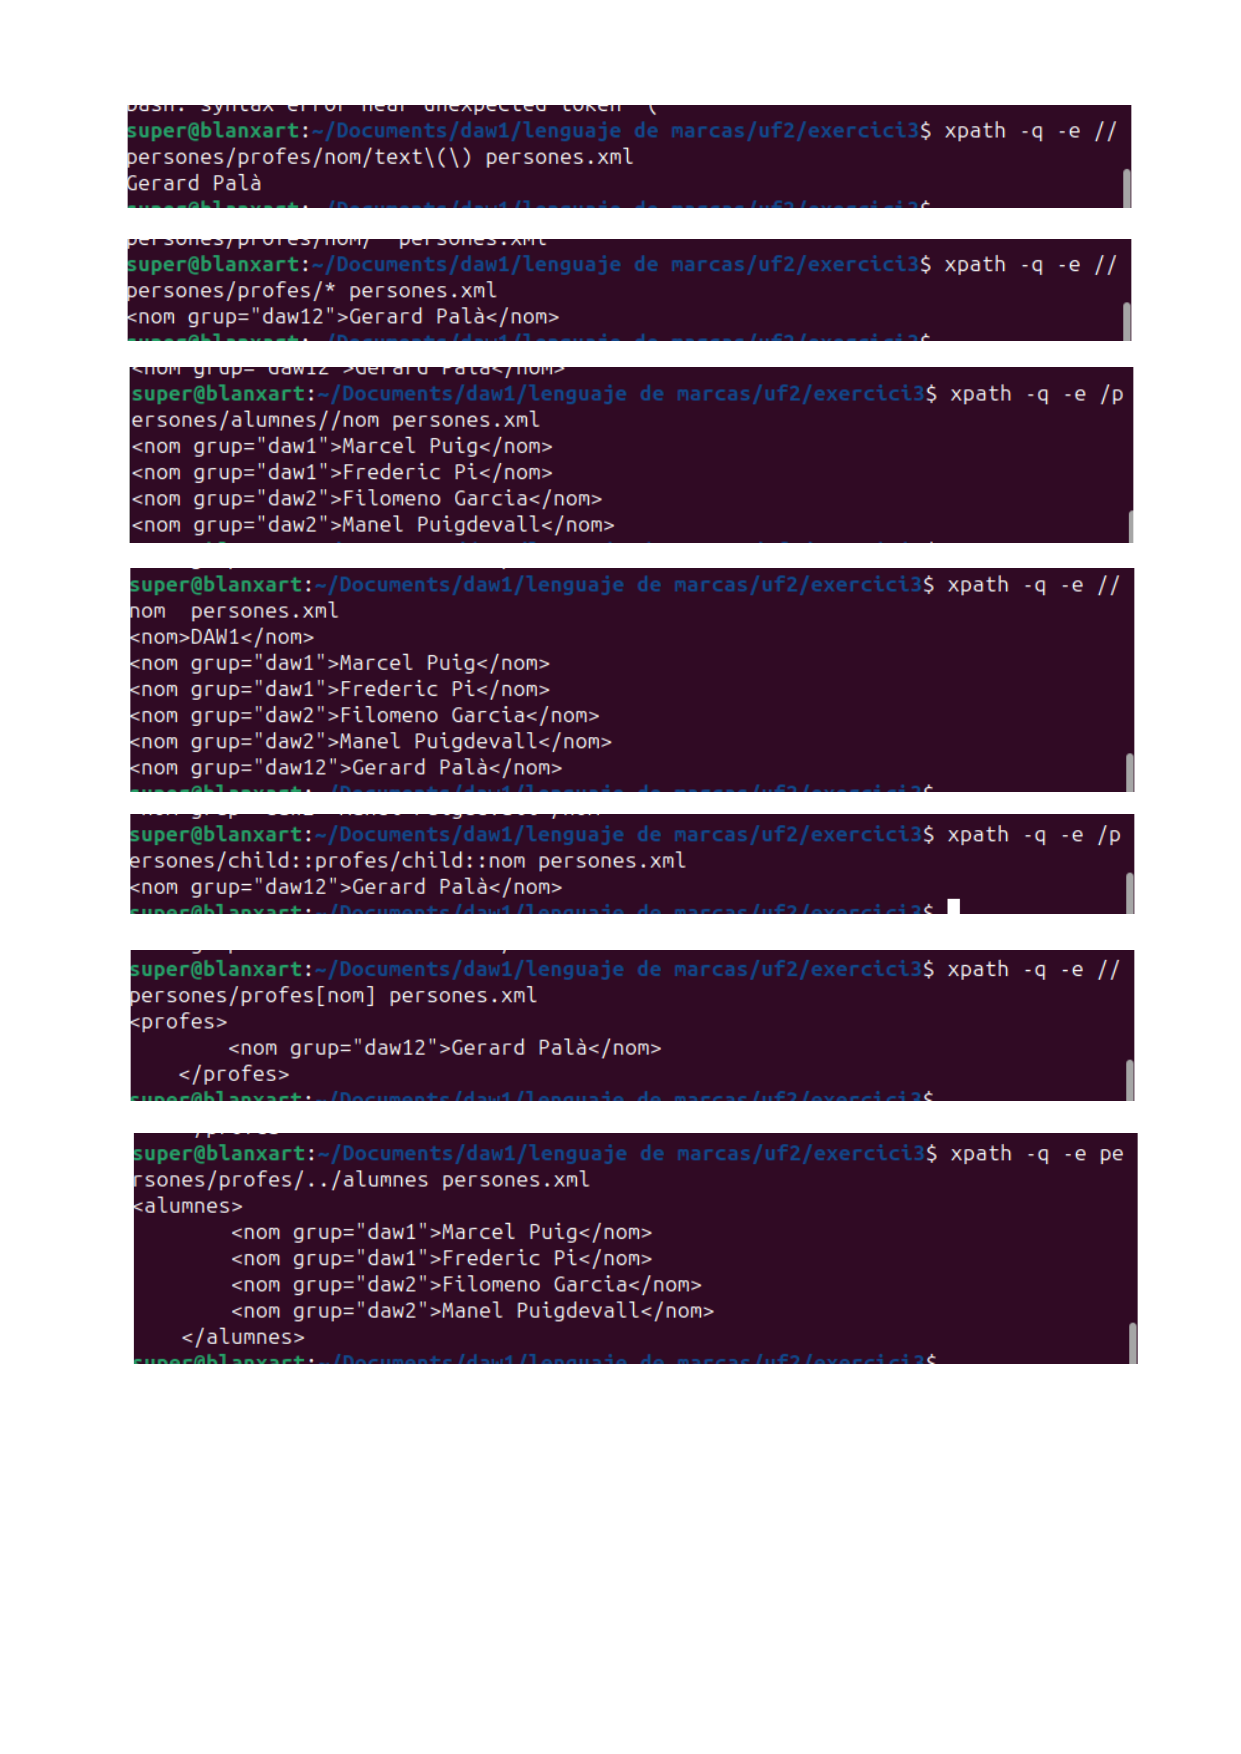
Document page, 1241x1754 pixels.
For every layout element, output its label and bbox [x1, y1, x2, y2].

picture [130, 568, 1135, 792]
picture [130, 814, 1135, 914]
picture [127, 239, 1132, 341]
picture [130, 950, 1135, 1101]
picture [127, 105, 1132, 208]
picture [129, 367, 1134, 543]
picture [133, 1133, 1138, 1364]
